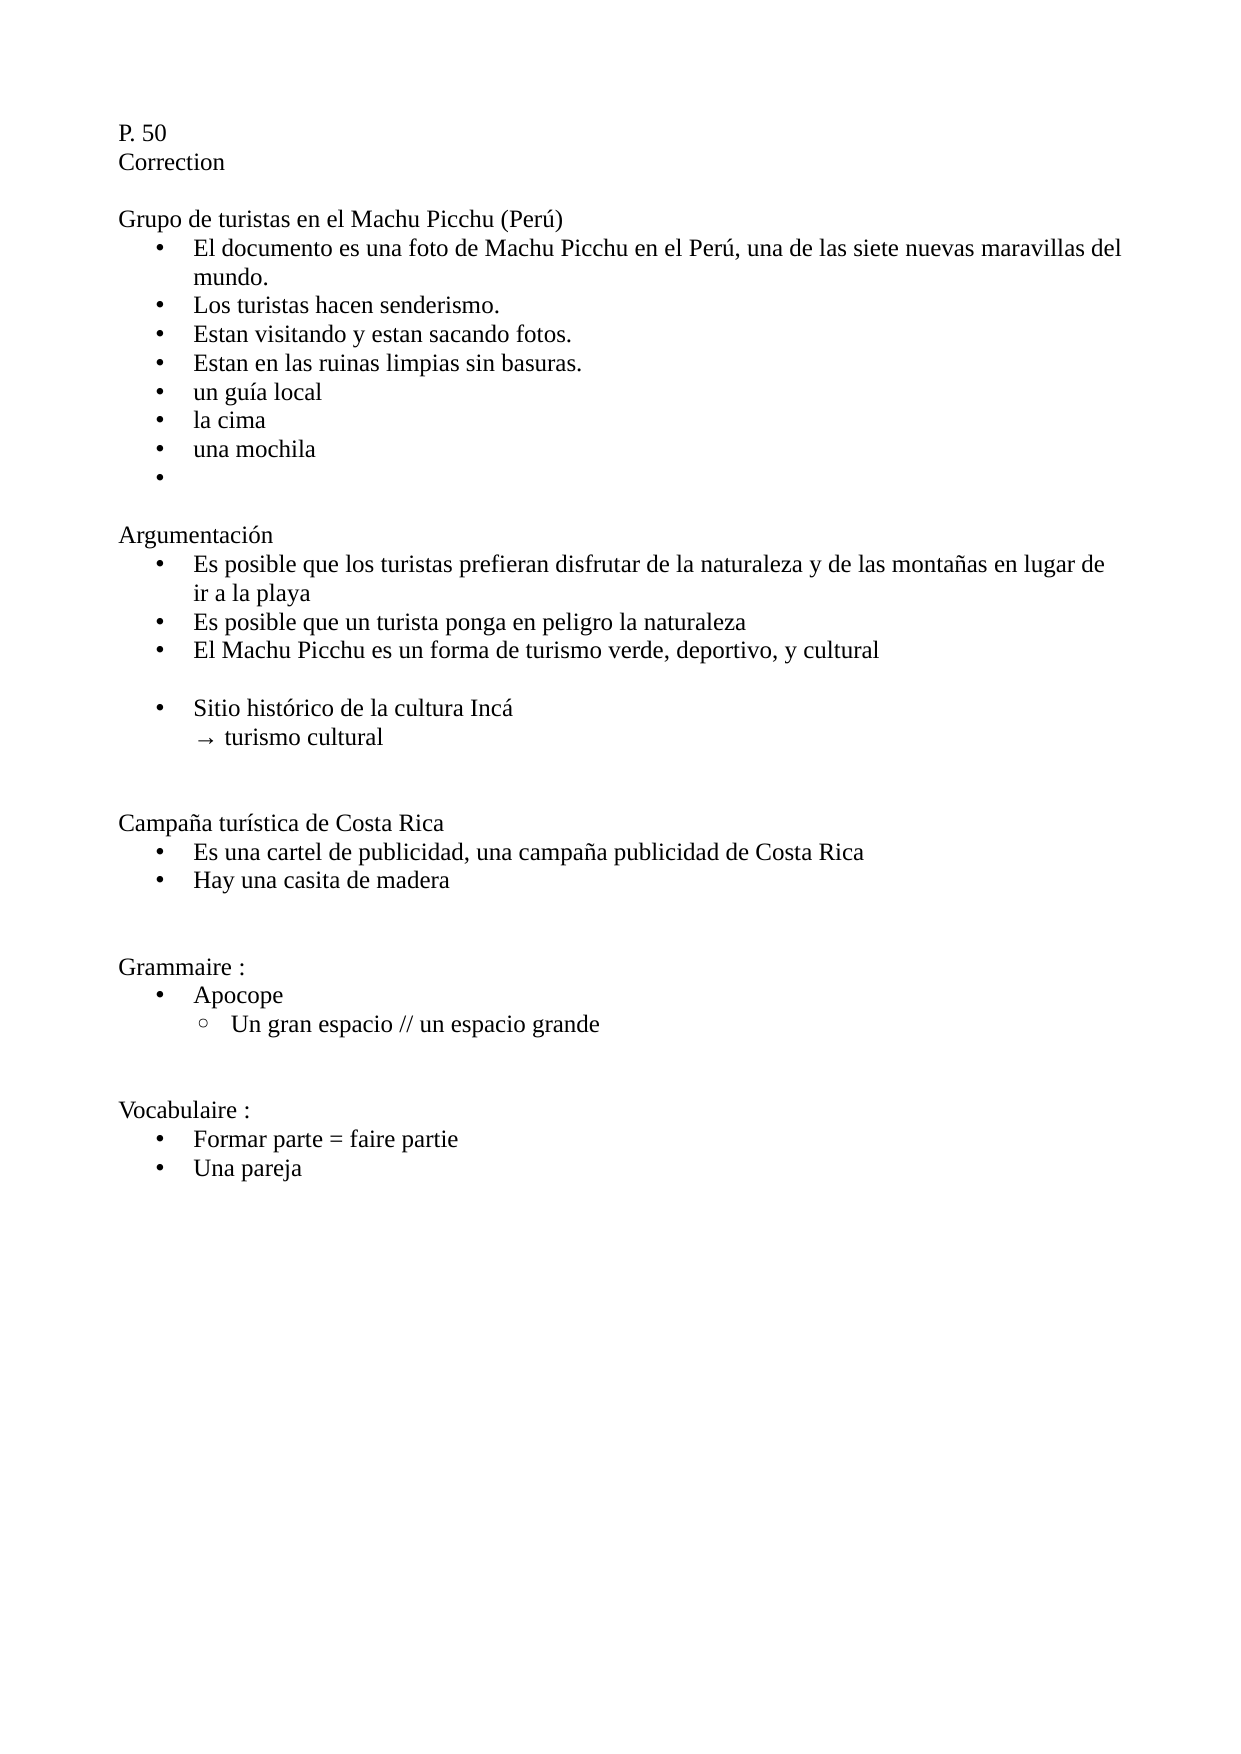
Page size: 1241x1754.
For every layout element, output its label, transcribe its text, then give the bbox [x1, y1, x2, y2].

list El documento es una foto de Machu Picchu en el Perú, una de las siete nuevas maravillas del mundo. [156, 233, 1122, 291]
list Estan visitando y estan sacando fotos. [156, 319, 1122, 348]
text Grupo de turistas en el Machu Picchu (Perú) [118, 204, 1122, 233]
list una mochila [156, 434, 1122, 463]
list Formar parte = faire partie [156, 1124, 1122, 1153]
text Campaña turística de Costa Rica [118, 808, 1122, 837]
list Sitio histórico de la cultura Incá [156, 693, 1122, 722]
list Hay una casita de madera [156, 866, 1122, 894]
list Una pareja [156, 1153, 1122, 1182]
text Vocabulaire : [118, 1096, 1122, 1124]
text P. 50 [118, 118, 1122, 147]
list Estan en las ruinas limpias sin basuras. [156, 348, 1122, 377]
list un guía local [156, 377, 1122, 406]
list El Machu Picchu es un forma de turismo verde, deportivo, y cultural [156, 636, 1122, 664]
list la cima [156, 406, 1122, 434]
list Es posible que los turistas prefieran disfrutar de la naturaleza y de las montañas en lugar de ir a la playa [156, 549, 1122, 607]
list Es posible que un turista ponga en peligro la naturaleza [156, 607, 1122, 636]
list Es una cartel de publicidad, una campaña publicidad de Costa Rica [156, 837, 1122, 866]
list Los turistas hacen senderismo. [156, 291, 1122, 319]
text Correction [118, 147, 1122, 176]
text Grammaire : [118, 952, 1122, 981]
text Argumentación [118, 521, 1122, 549]
list → turismo cultural [156, 722, 1122, 751]
list Apocope [156, 981, 1122, 1009]
list Un gran espacio // un espacio grande [193, 1009, 1122, 1038]
